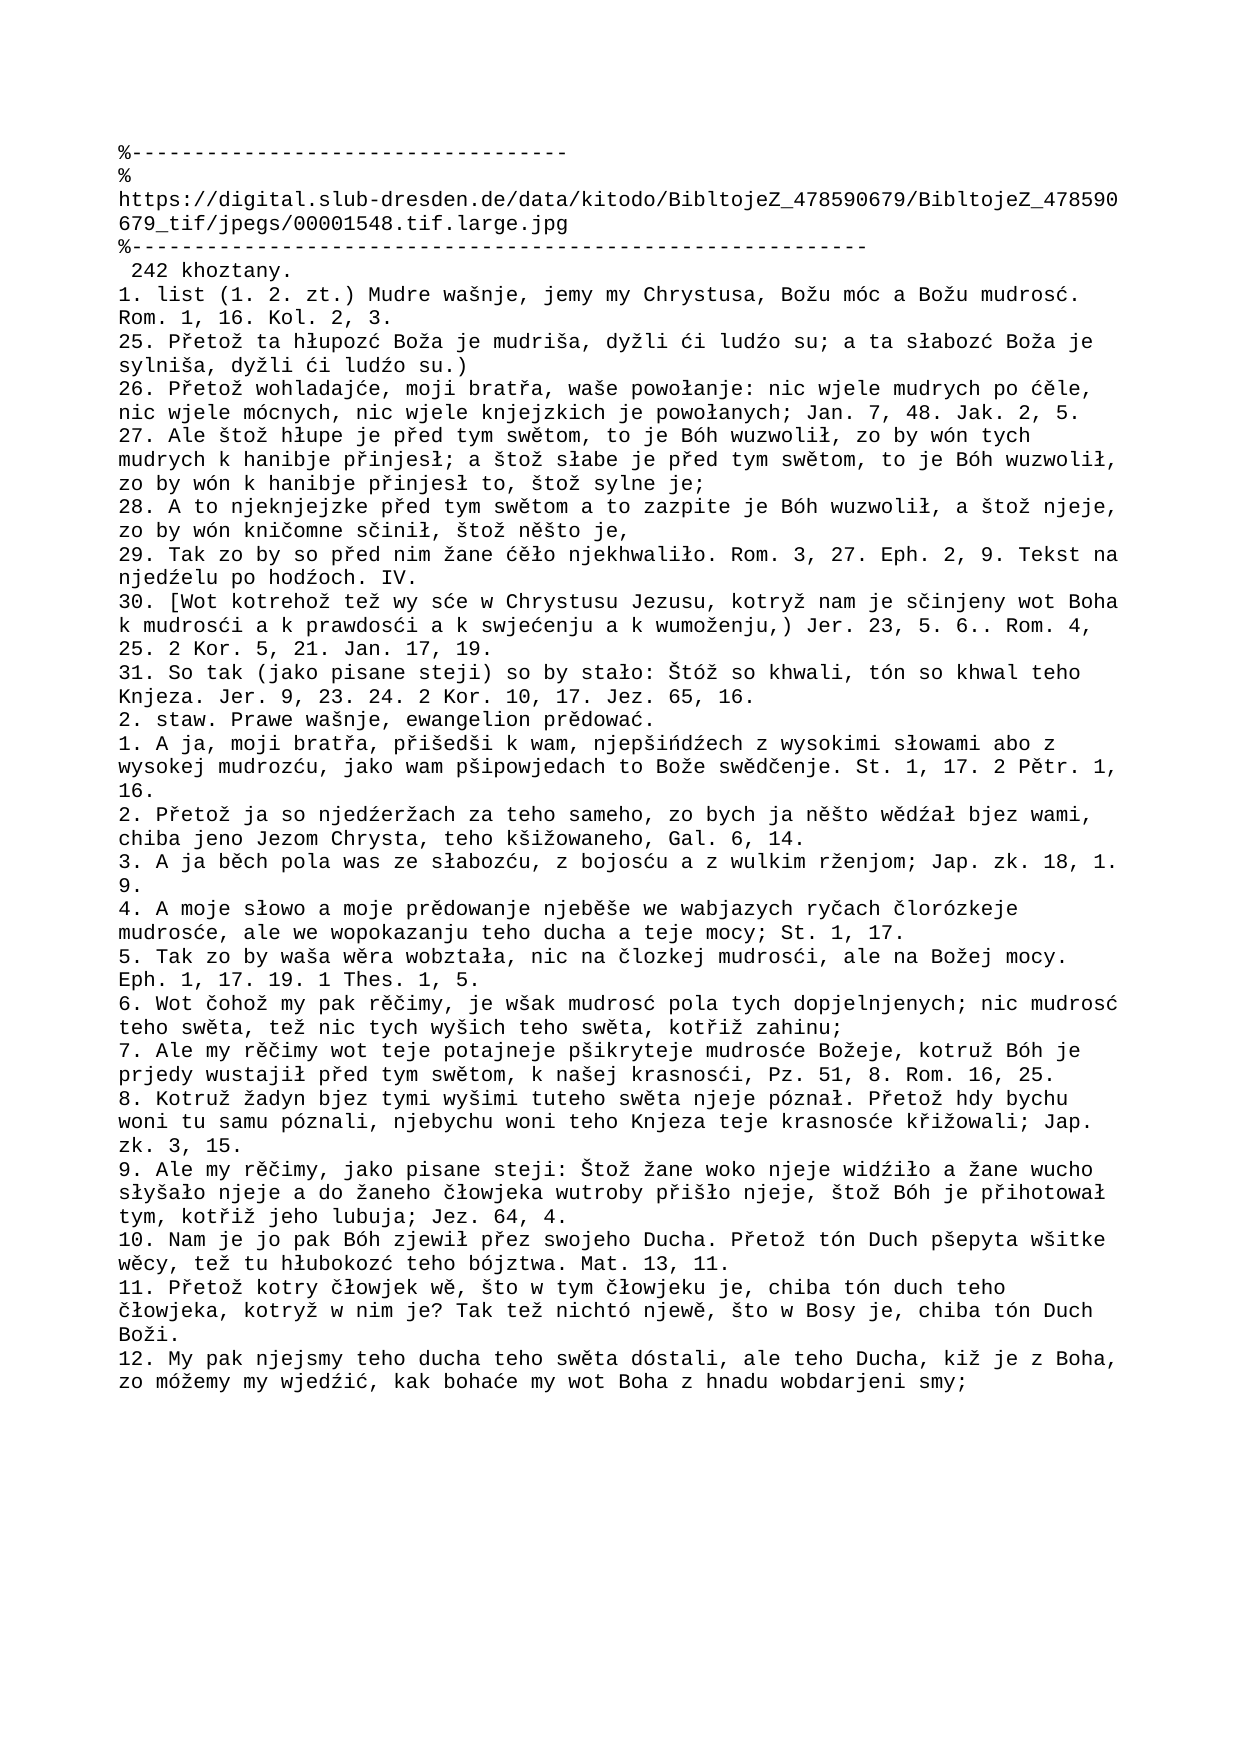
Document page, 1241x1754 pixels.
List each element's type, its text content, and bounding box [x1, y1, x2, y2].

text %----------------------------------------------------------- [118, 236, 1122, 260]
text 28. A to njeknjejzke před tym swětom a to zazpite je Bóh wuzwolił, a štož njeje, zo by wón kničomne sčinił, štož něšto je, [118, 496, 1122, 544]
text 25. Přetož ta hłupozć Boža je mudriša, dyžli ći ludźo su; a ta słabozć Boža je sylniša, dyžli ći ludźo su.) [118, 331, 1122, 378]
text 1. A ja, moji bratřa, přišedši k wam, njepšińdźech z wysokimi słowami abo z wysokej mudrozću, jako wam pšipowjedach to Bože swědčenje. St. 1, 17. 2 Pětr. 1, 16. [118, 733, 1122, 804]
text 26. Přetož wohladajće, moji bratřa, waše powołanje: nic wjele mudrych po ćěle, nic wjele mócnych, nic wjele knjejzkich je powołanych; Jan. 7, 48. Jak. 2, 5. [118, 378, 1122, 426]
text 4. A moje słowo a moje prědowanje njeběše we wabjazych ryčach člorózkeje mudrosće, ale we wopokazanju teho ducha a teje mocy; St. 1, 17. [118, 898, 1122, 946]
text 3. A ja běch pola was ze słabozću, z bojosću a z wulkim rženjom; Jap. zk. 18, 1. 9. [118, 851, 1122, 898]
text 31. So tak (jako pisane steji) so by stało: Štóž so khwali, tón so khwal teho Knjeza. Jer. 9, 23. 24. 2 Kor. 10, 17. Jez. 65, 16. [118, 662, 1122, 709]
text %----------------------------------- [118, 142, 1122, 165]
text 10. Nam je jo pak Bóh zjewił přez swojeho Ducha. Přetož tón Duch pšepyta wšitke wěcy, tež tu hłubokozć teho bójztwa. Mat. 13, 11. [118, 1229, 1122, 1277]
text 30. [Wot kotrehož tež wy sće w Chrystusu Jezusu, kotryž nam je sčinjeny wot Boha k mudrosći a k prawdosći a k swjećenju a k wumoženju,) Jer. 23, 5. 6.. Rom. 4, 25. 2 Kor. 5, 21. Jan. 17, 19. [118, 591, 1122, 662]
text 11. Přetož kotry čłowjek wě, što w tym čłowjeku je, chiba tón duch teho čłowjeka, kotryž w nim je? Tak tež nichtó njewě, što w Bosy je, chiba tón Duch Boži. [118, 1277, 1122, 1348]
text 9. Ale my rěčimy, jako pisane steji: Štož žane woko njeje widźiło a žane wucho słyšało njeje a do žaneho čłowjeka wutroby přišło njeje, štož Bóh je přihotował tym, kotřiž jeho lubuja; Jez. 64, 4. [118, 1158, 1122, 1229]
text 242 khoztany. [118, 260, 1122, 284]
text 29. Tak zo by so před nim žane ćěło njekhwaliło. Rom. 3, 27. Eph. 2, 9. Tekst na njedźelu po hodźoch. IV. [118, 544, 1122, 591]
text 5. Tak zo by waša wěra wobztała, nic na člozkej mudrosći, ale na Božej mocy. Eph. 1, 17. 19. 1 Thes. 1, 5. [118, 946, 1122, 993]
text 12. My pak njejsmy teho ducha teho swěta dóstali, ale teho Ducha, kiž je z Boha, zo móžemy my wjedźić, kak bohaće my wot Boha z hnadu wobdarjeni smy; [118, 1348, 1122, 1395]
text 6. Wot čohož my pak rěčimy, je wšak mudrosć pola tych dopjelnjenych; nic mudrosć teho swěta, tež nic tych wyšich teho swěta, kotřiž zahinu; [118, 993, 1122, 1040]
text 7. Ale my rěčimy wot teje potajneje pšikryteje mudrosće Božeje, kotruž Bóh je prjedy wustajił před tym swětom, k našej krasnosći, Pz. 51, 8. Rom. 16, 25. [118, 1040, 1122, 1088]
text 2. Přetož ja so njedźeržach za teho sameho, zo bych ja něšto wědźał bjez wami, chiba jeno Jezom Chrysta, teho kšižowaneho, Gal. 6, 14. [118, 804, 1122, 851]
text 2. staw. Prawe wašnje, ewangelion prědować. [118, 709, 1122, 733]
text % https://digital.slub-dresden.de/data/kitodo/BibltojeZ_478590679/BibltojeZ_478590679_tif/jpegs/00001548.tif.large.jpg [118, 165, 1122, 236]
text 27. Ale štož hłupe je před tym swětom, to je Bóh wuzwolił, zo by wón tych mudrych k hanibje přinjesł; a štož słabe je před tym swětom, to je Bóh wuzwolił, zo by wón k hanibje přinjesł to, štož sylne je; [118, 426, 1122, 496]
text 8. Kotruž žadyn bjez tymi wyšimi tuteho swěta njeje póznał. Přetož hdy bychu woni tu samu póznali, njebychu woni teho Knjeza teje krasnosće křižowali; Jap. zk. 3, 15. [118, 1088, 1122, 1158]
text 1. list (1. 2. zt.) Mudre wašnje, jemy my Chrystusa, Božu móc a Božu mudrosć. Rom. 1, 16. Kol. 2, 3. [118, 284, 1122, 331]
